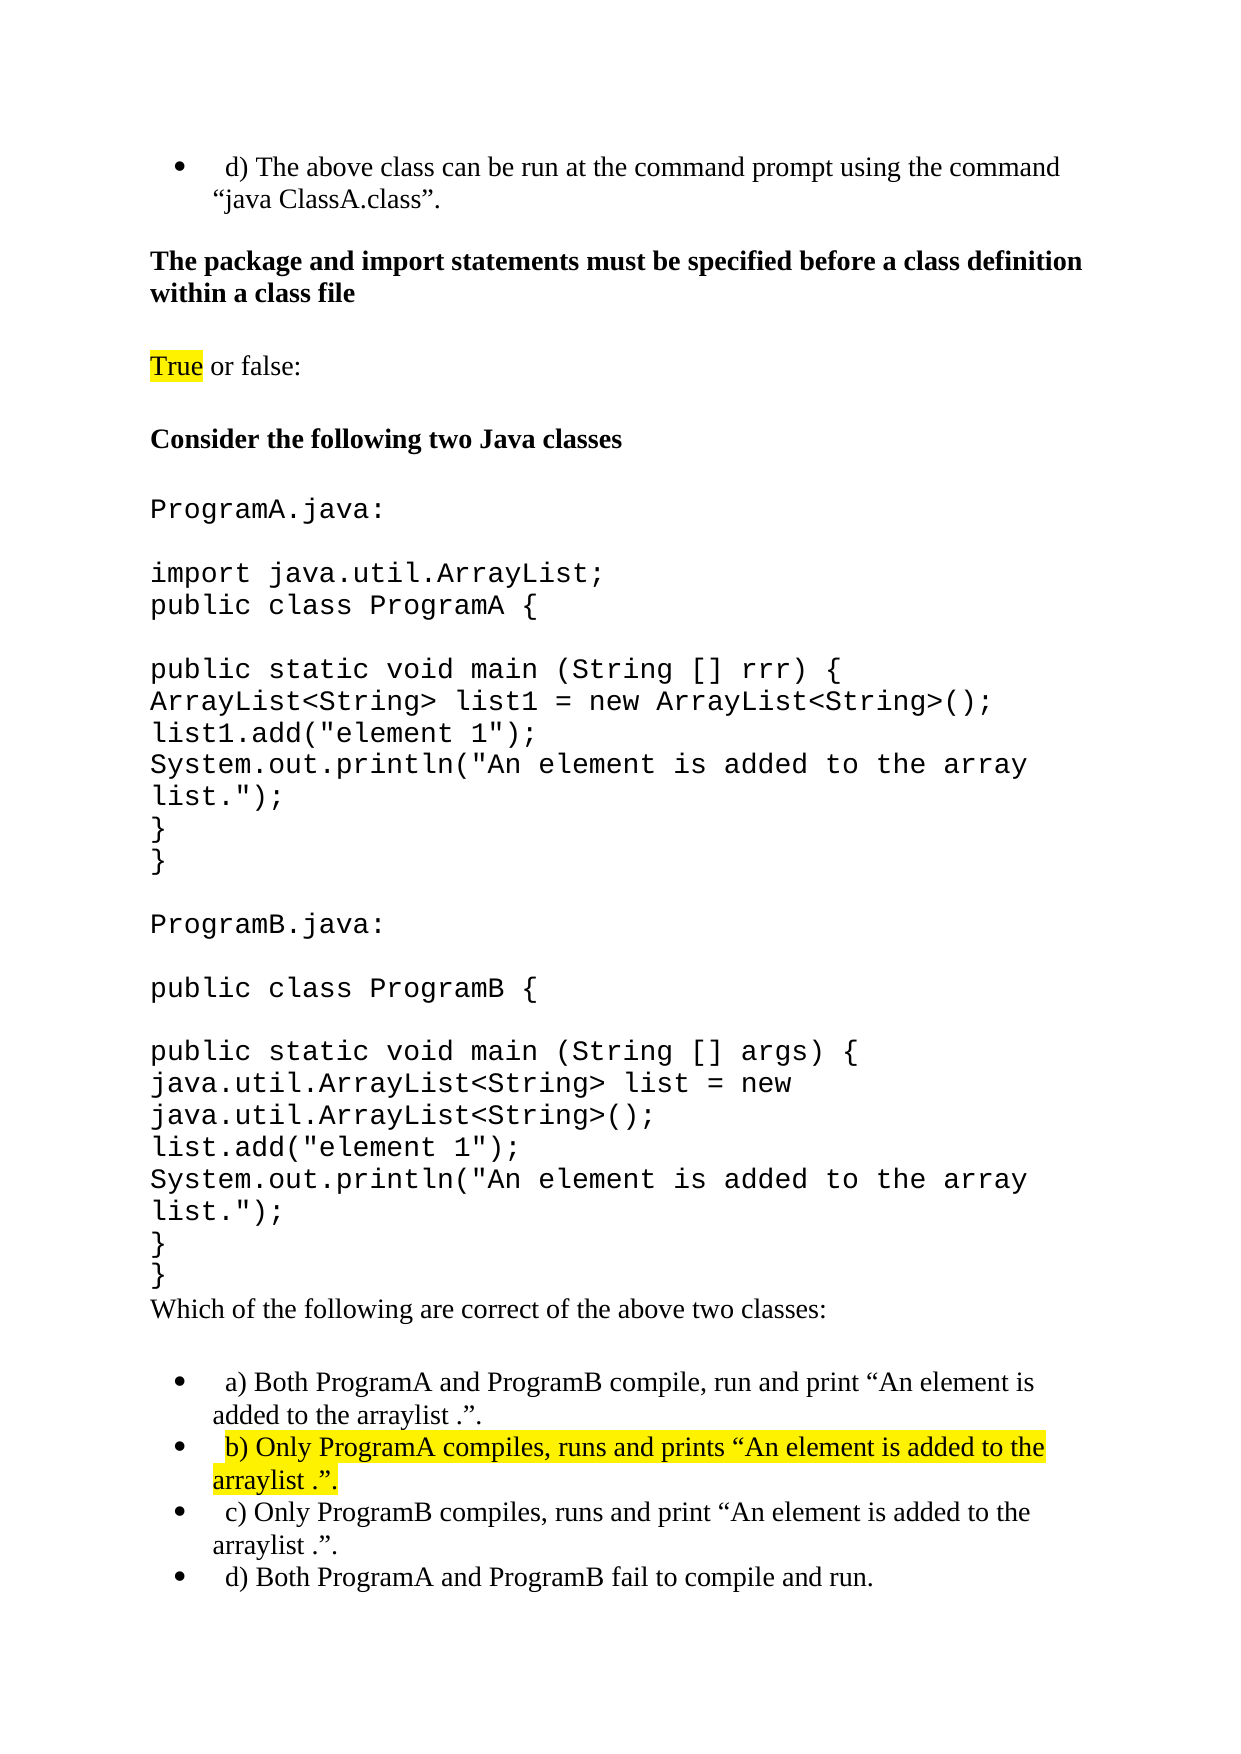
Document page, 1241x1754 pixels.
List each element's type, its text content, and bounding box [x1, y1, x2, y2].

text System.out.println("An element is added to the array list."); [150, 1165, 1090, 1229]
text } [150, 1229, 1090, 1261]
text public static void main (String [] args) { [150, 1037, 1090, 1069]
list d) Both ProgramA and ProgramB fail to compile and run. [175, 1560, 1090, 1593]
text import java.util.ArrayList; [150, 559, 1090, 591]
list c) Only ProgramB compiles, runs and print “An element is added to the arraylist .”. [175, 1495, 1090, 1560]
text ProgramB.java: [150, 910, 1090, 942]
text list1.add("element 1"); [150, 719, 1090, 751]
text public class ProgramA { [150, 591, 1090, 623]
text Consider the following two Java classes [150, 422, 1090, 455]
text ProgramA.java: [150, 496, 1090, 527]
text The package and import statements must be specified before a class definition within a class file [150, 244, 1090, 309]
text public class ProgramB { [150, 974, 1090, 1006]
text list.add("element 1"); [150, 1133, 1090, 1165]
list b) Only ProgramA compiles, runs and prints “An element is added to the arraylist .”. [175, 1430, 1090, 1495]
text ArrayList<String> list1 = new ArrayList<String>(); [150, 687, 1090, 719]
text } [150, 846, 1090, 878]
list d) The above class can be run at the command prompt using the command “java ClassA.class”. [175, 150, 1090, 215]
text java.util.ArrayList<String> list = new java.util.ArrayList<String>(); [150, 1069, 1090, 1133]
text True or false: [150, 349, 1090, 382]
text } [150, 1261, 1090, 1292]
text Which of the following are correct of the above two classes: [150, 1292, 1090, 1325]
text public static void main (String [] rrr) { [150, 655, 1090, 687]
list a) Both ProgramA and ProgramB compile, run and print “An element is added to the arraylist .”. [175, 1365, 1090, 1430]
text System.out.println("An element is added to the array list."); [150, 751, 1090, 814]
text } [150, 814, 1090, 846]
